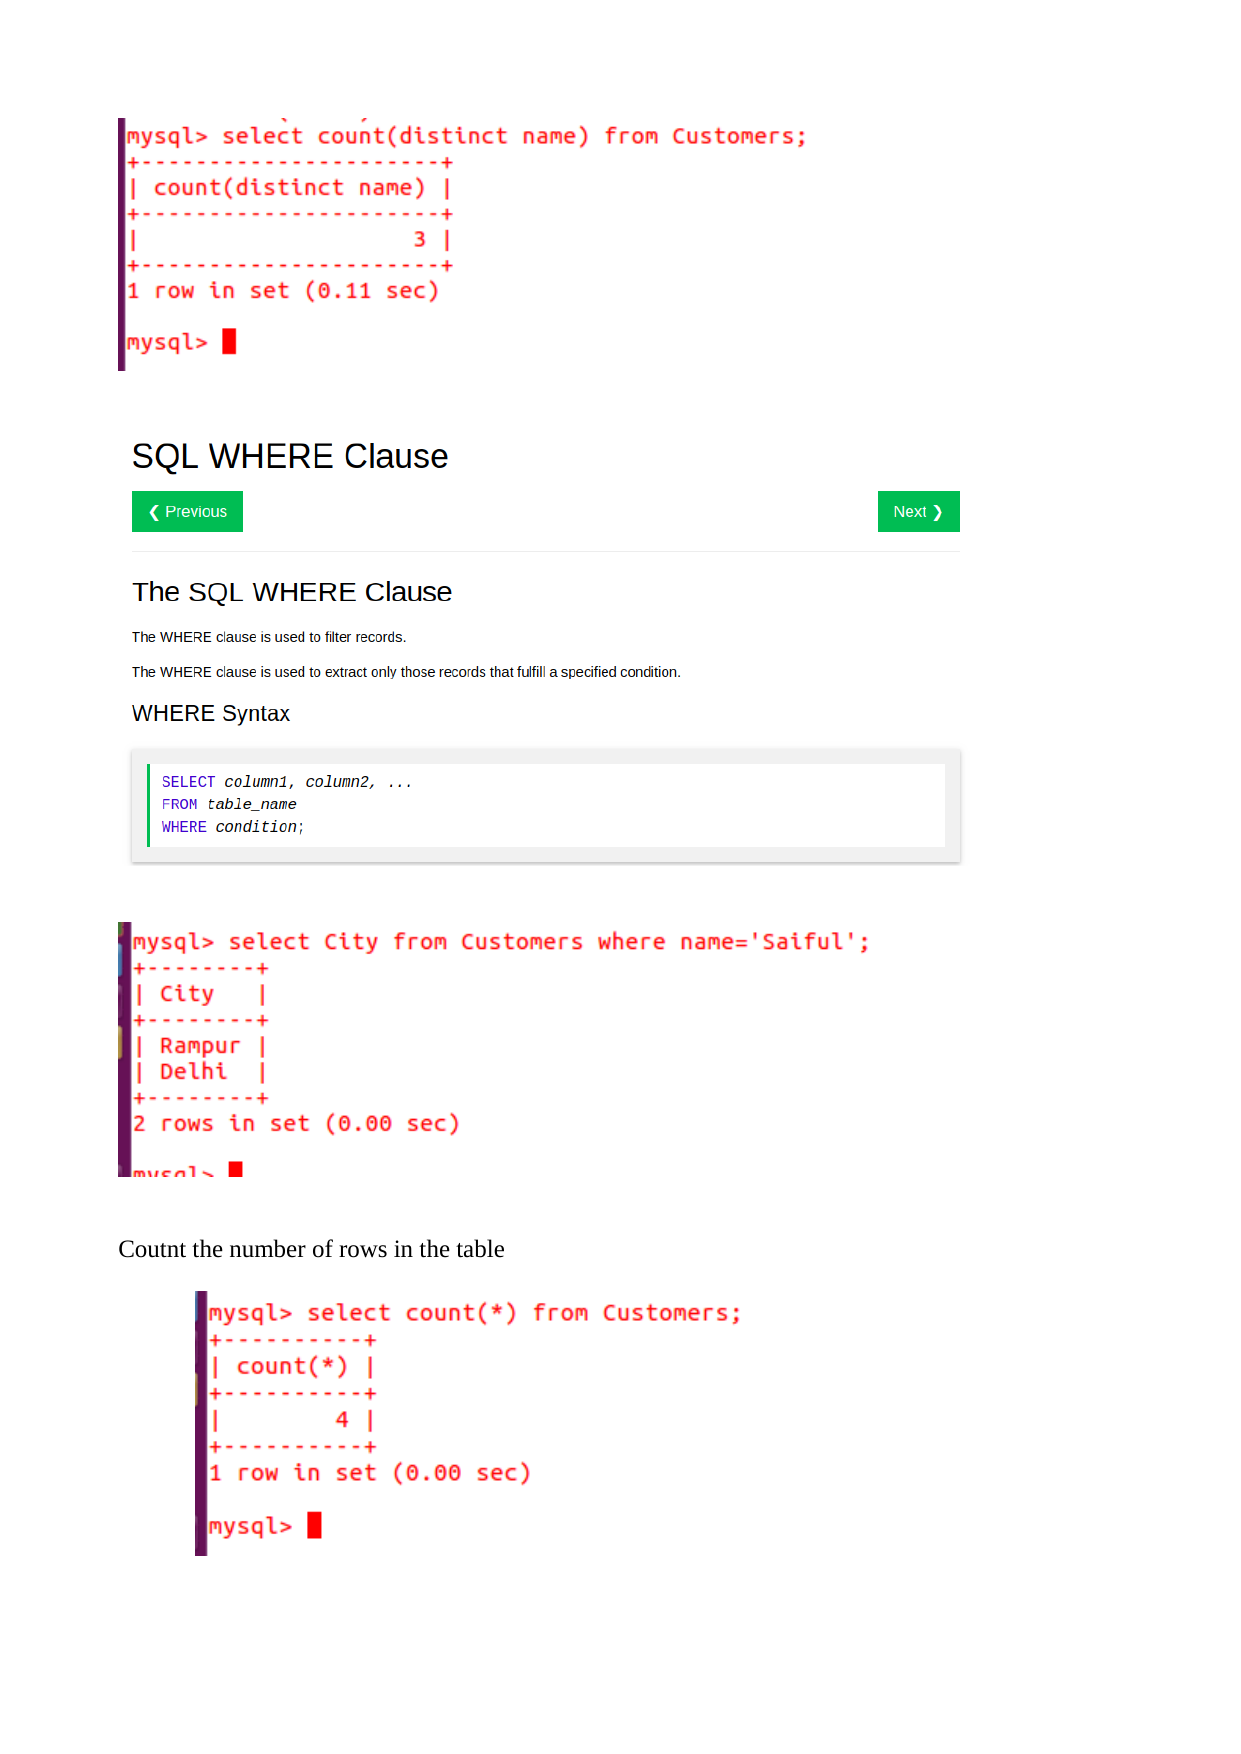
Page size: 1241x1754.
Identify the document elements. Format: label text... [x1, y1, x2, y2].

picture [118, 118, 1123, 371]
picture [118, 428, 1123, 866]
picture [195, 1291, 1045, 1556]
text Coutnt the number of rows in the table [118, 1234, 1122, 1263]
picture [118, 922, 1123, 1177]
